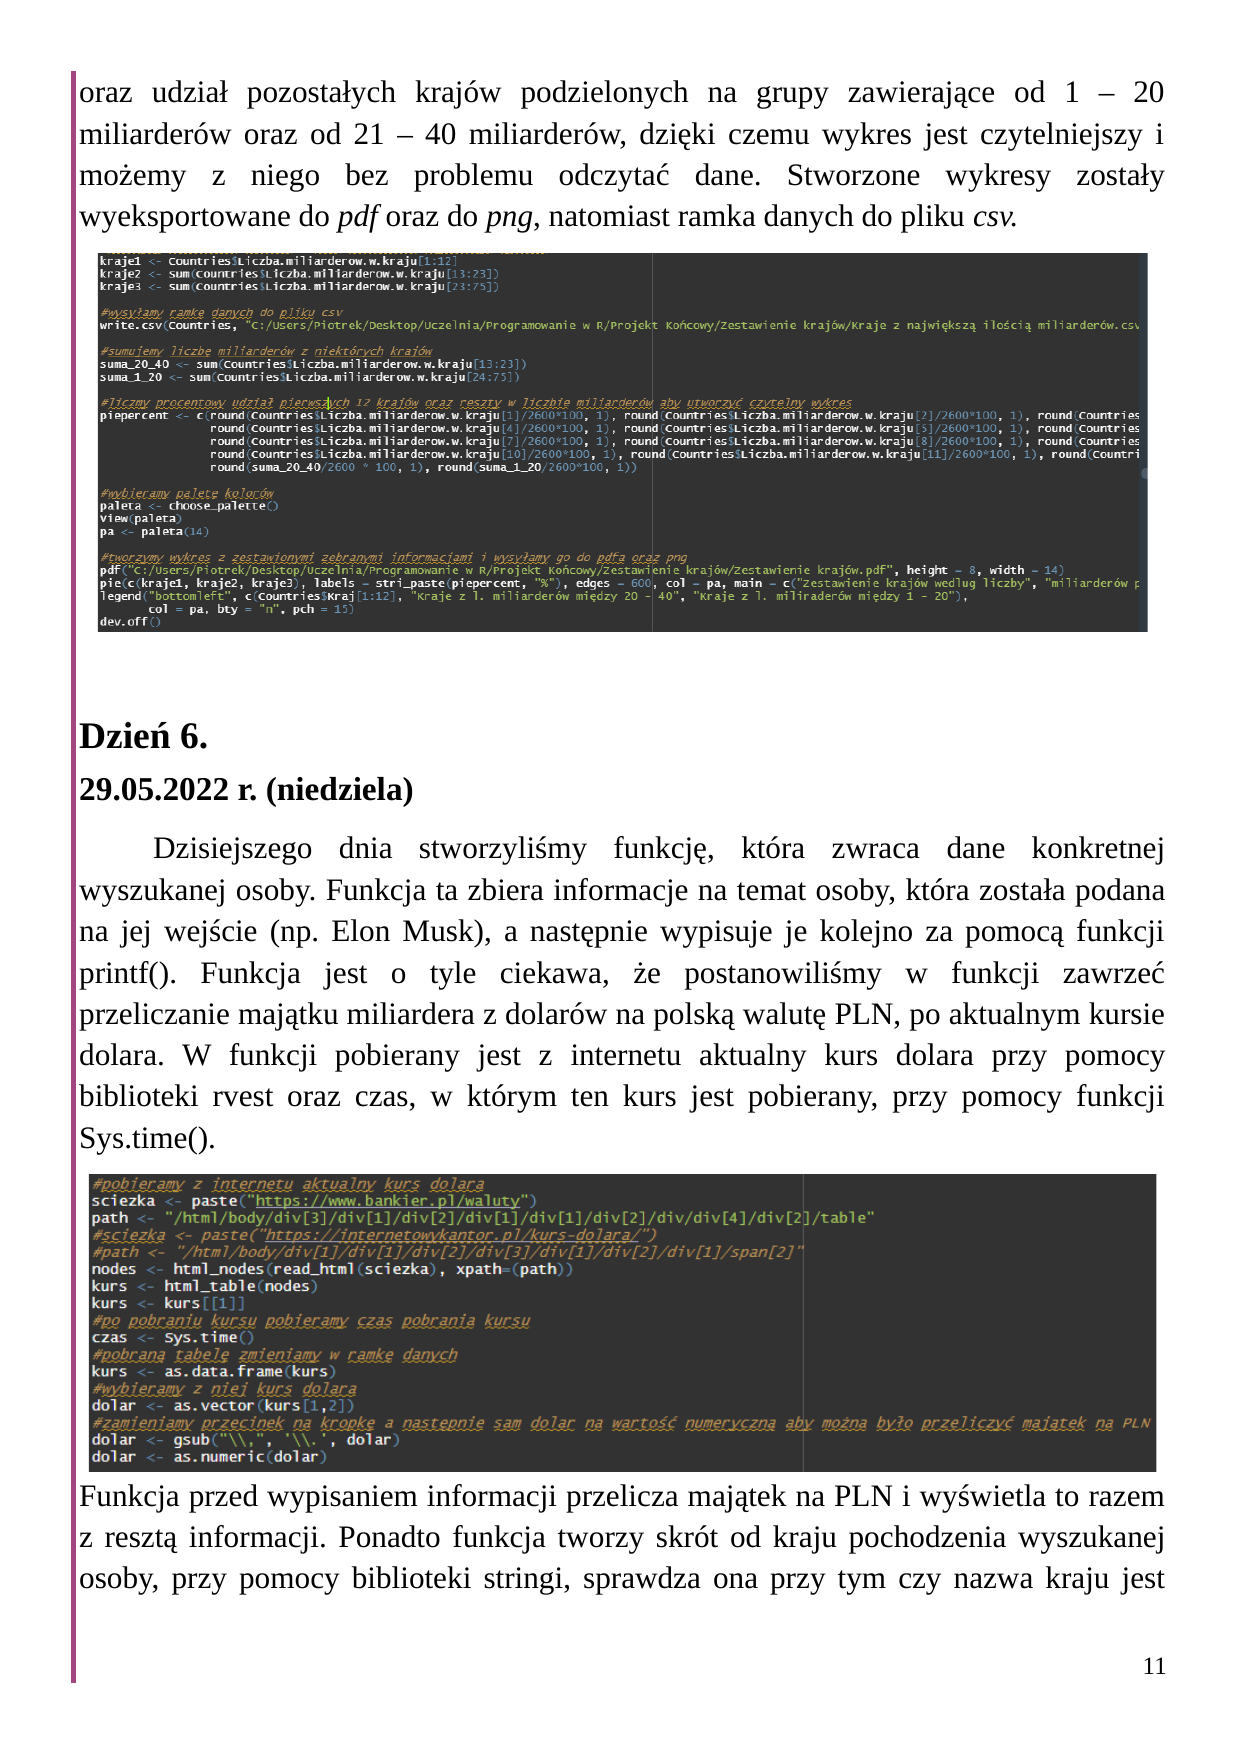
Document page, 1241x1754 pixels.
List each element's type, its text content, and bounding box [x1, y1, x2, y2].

text Funkcja przed wypisaniem informacji przelicza majątek na PLN i wyświetla to razem z resztą informacji. Ponadto funkcja tworzy skrót od kraju pochodzenia wyszukanej osoby, przy pomocy biblioteki stringi, sprawdza ona przy tym czy nazwa kraju jest [79, 1175, 1166, 1595]
picture [97, 253, 1148, 632]
text Dzisiejszego dnia stworzyliśmy funkcję, która zwraca dane konkretnej wyszukanej osoby. Funkcja ta zbiera informacje na temat osoby, która została podana na jej wejście (np. Elon Musk), a następnie wypisuje je kolejno za pomocą funkcji printf(). Funkcja jest o tyle ciekawa, że postanowiliśmy w funkcji zawrzeć przeliczanie majątku miliardera z dolarów na polską walutę PLN, po aktualnym kursie dolara. W funkcji pobierany jest z internetu aktualny kurs dolara przy pomocy biblioteki rvest oraz czas, w którym ten kurs jest pobierany, przy pomocy funkcji Sys.time(). [79, 828, 1166, 1155]
subtitle Dzień 6. [79, 713, 1166, 757]
picture [88, 1174, 1157, 1472]
text oraz udział pozostałych krajów podzielonych na grupy zawierające od 1 – 20 miliarderów oraz od 21 – 40 miliarderów, dzięki czemu wykres jest czytelniejszy i możemy z niego bez problemu odczytać dane. Stworzone wykresy zostały wyeksportowane do pdf oraz do png, natomiast ramka danych do pliku csv. [79, 74, 1166, 233]
text 29.05.2022 r. (niedziela) [79, 769, 1166, 807]
